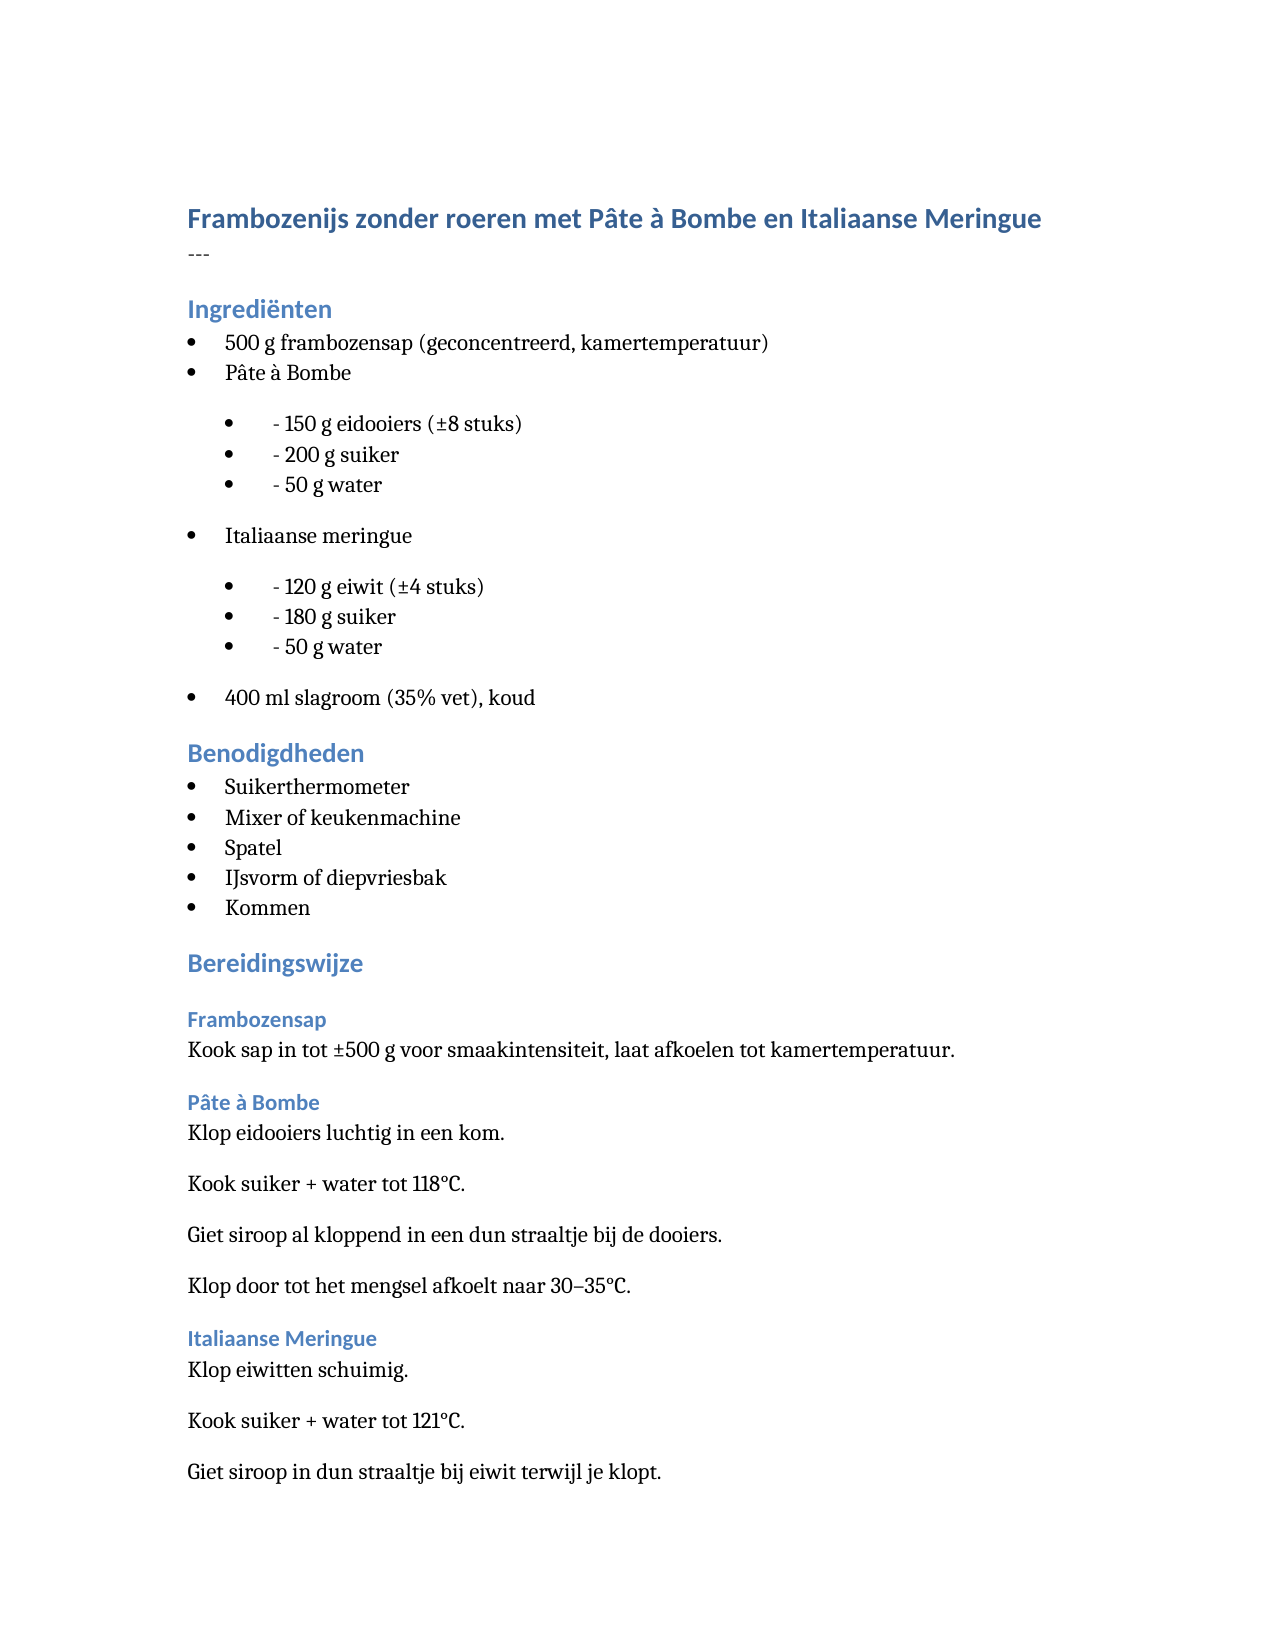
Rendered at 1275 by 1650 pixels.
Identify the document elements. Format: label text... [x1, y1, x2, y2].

list Mixer of keukenmachine [187, 804, 1087, 831]
subtitle Bereidingswijze [187, 946, 1087, 979]
text Kook sap in tot ±500 g voor smaakintensiteit, laat afkoelen tot kamertemperatuur. [187, 1037, 1087, 1063]
list 500 g frambozensap (geconcentreerd, kamertemperatuur) [187, 330, 1087, 356]
text Kook suiker + water tot 121°C. [187, 1407, 1087, 1434]
text Klop eiwitten schuimig. [187, 1356, 1087, 1383]
list Spatel [187, 834, 1087, 861]
list - 150 g eidooiers (±8 stuks) [225, 411, 1087, 437]
list - 180 g suiker [225, 604, 1087, 630]
subtitle Frambozensap [187, 1005, 1087, 1033]
list Italiaanse meringue [187, 523, 1087, 549]
text Giet siroop in dun straaltje bij eiwit terwijl je klopt. [187, 1458, 1087, 1485]
text Kook suiker + water tot 118°C. [187, 1171, 1087, 1197]
list Pâte à Bombe [187, 360, 1087, 386]
list - 50 g water [225, 634, 1087, 660]
list Suikerthermometer [187, 774, 1087, 800]
subtitle Frambozenijs zonder roeren met Pâte à Bombe en Italiaanse Meringue [187, 200, 1087, 236]
text --- [187, 241, 1087, 267]
list - 200 g suiker [225, 441, 1087, 468]
subtitle Italiaanse Meringue [187, 1324, 1087, 1352]
text Klop eidooiers luchtig in een kom. [187, 1120, 1087, 1146]
text Giet siroop al kloppend in een dun straaltje bij de dooiers. [187, 1222, 1087, 1248]
list - 120 g eiwit (±4 stuks) [225, 574, 1087, 600]
subtitle Pâte à Bombe [187, 1088, 1087, 1116]
list - 50 g water [225, 472, 1087, 498]
list Kommen [187, 895, 1087, 921]
list IJsvorm of diepvriesbak [187, 865, 1087, 891]
text Klop door tot het mengsel afkoelt naar 30–35°C. [187, 1273, 1087, 1299]
subtitle Ingrediënten [187, 292, 1087, 325]
list 400 ml slagroom (35% vet), koud [187, 685, 1087, 711]
subtitle Benodigdheden [187, 736, 1087, 769]
